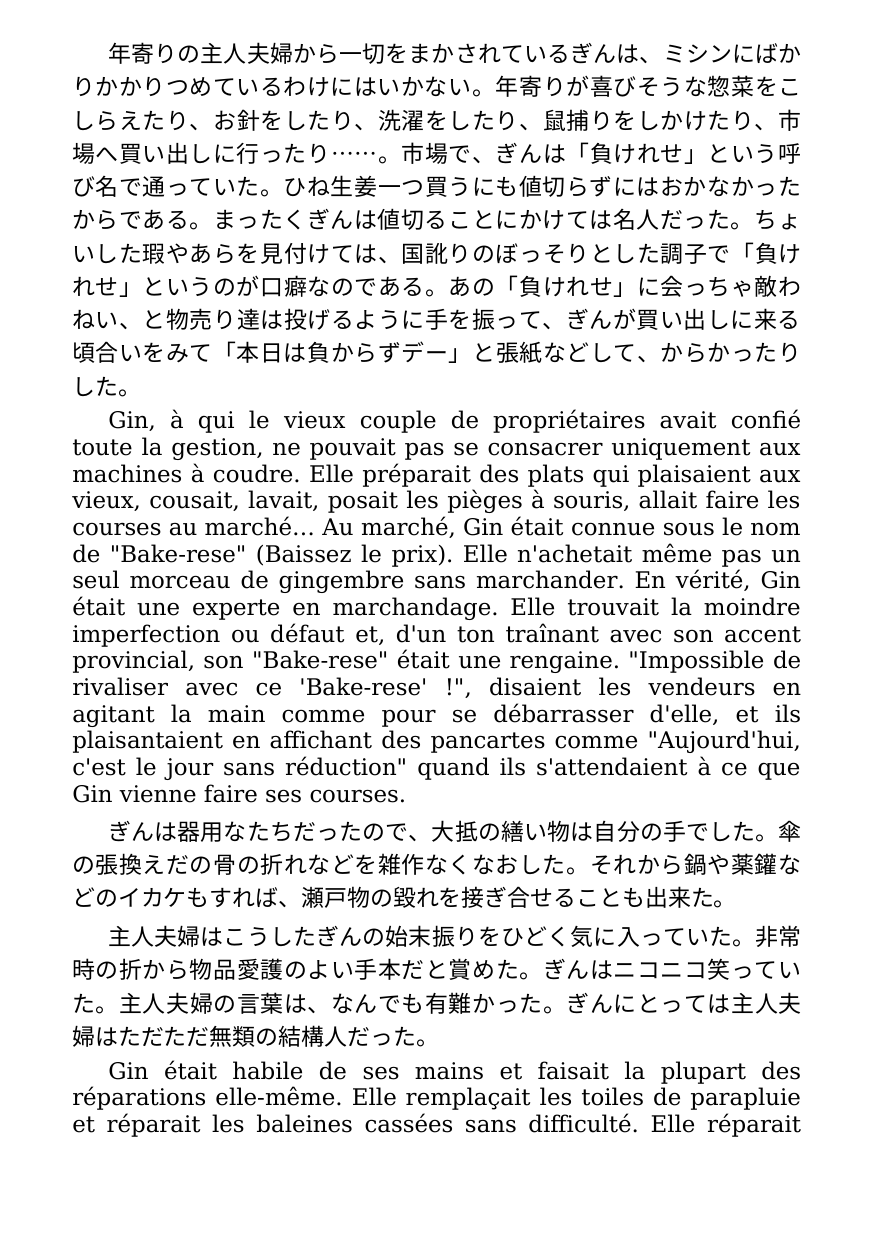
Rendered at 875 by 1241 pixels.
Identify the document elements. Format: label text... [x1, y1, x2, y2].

text Gin était habile de ses mains et faisait la plupart des réparations elle-même. Elle remplaçait les toiles de parapluie et réparait les baleines cassées sans difficulté. Elle réparait [72, 1058, 802, 1138]
text 主人夫婦はこうしたぎんの始末振りをひどく気に入っていた。非常時の折から物品愛護のよい手本だと賞めた。ぎんはニコニコ笑っていた。主人夫婦の言葉は、なんでも有難かった。ぎんにとっては主人夫婦はただただ無類の結構人だった。 [72, 919, 802, 1052]
text ぎんは器用なたちだったので、大抵の繕い物は自分の手でした。傘の張換えだの骨の折れなどを雑作なくなおした。それから鍋や薬鑵などのイカケもすれば、瀬戸物の毀れを接ぎ合せることも出来た。 [72, 813, 802, 913]
text Gin, à qui le vieux couple de propriétaires avait confié toute la gestion, ne pouvait pas se consacrer uniquement aux machines à coudre. Elle préparait des plats qui plaisaient aux vieux, cousait, lavait, posait les pièges à souris, allait faire les courses au marché… Au marché, Gin était connue sous le nom de "Bake-rese" (Baissez le prix). Elle n'achetait même pas un seul morceau de gingembre sans marchander. En vérité, Gin était une experte en marchandage. Elle trouvait la moindre imperfection ou défaut et, d'un ton traînant avec son accent provincial, son "Bake-rese" était une rengaine. "Impossible de rivaliser avec ce 'Bake-rese' !", disaient les vendeurs en agitant la main comme pour se débarrasser d'elle, et ils plaisantaient en affichant des pancartes comme "Aujourd'hui, c'est le jour sans réduction" quand ils s'attendaient à ce que Gin vienne faire ses courses. [72, 407, 802, 807]
text 年寄りの主人夫婦から一切をまかされているぎんは、ミシンにばかりかかりつめているわけにはいかない。年寄りが喜びそうな惣菜をこしらえたり、お針をしたり、洗濯をしたり、鼠捕りをしかけたり、市場へ買い出しに行ったり……。市場で、ぎんは「負けれせ」という呼び名で通っていた。ひね生姜一つ買うにも値切らずにはおかなかったからである。まったくぎんは値切ることにかけては名人だった。ちょいした瑕やあらを見付けては、国訛りのぼっそりとした調子で「負けれせ」というのが口癖なのである。あの「負けれせ」に会っちゃ敵わねい、と物売り達は投げるように手を振って、ぎんが買い出しに来る頃合いをみて「本日は負からずデー」と張紙などして、からかったりした。 [72, 36, 802, 402]
